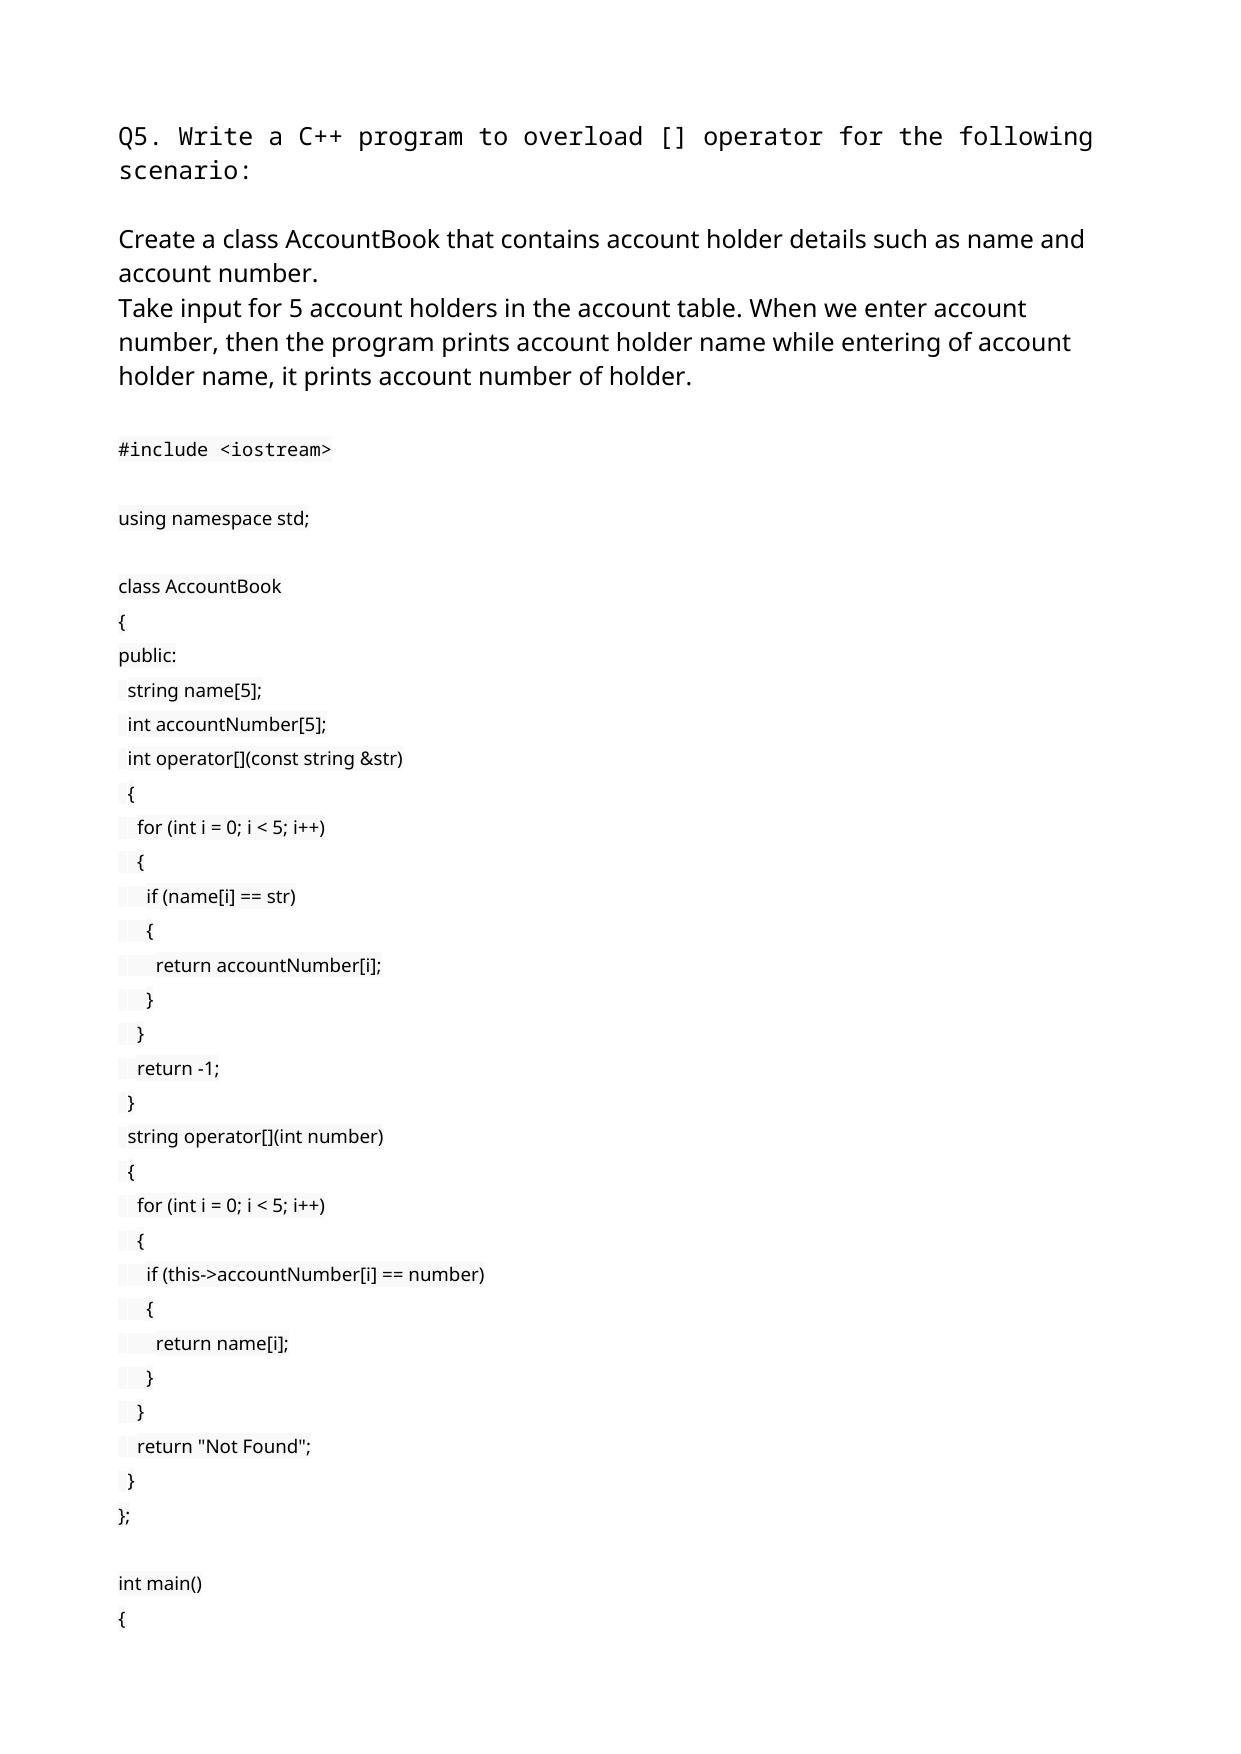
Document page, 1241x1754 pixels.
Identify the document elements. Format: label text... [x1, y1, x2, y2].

text int accountNumber[5]; [118, 702, 1122, 737]
text } [118, 1459, 1122, 1493]
text { [118, 771, 1122, 806]
text int operator[](const string &str) [118, 737, 1122, 771]
text } [118, 1390, 1122, 1424]
text { [118, 1149, 1122, 1184]
text Create a class AccountBook that contains account holder details such as name and account number. [118, 221, 1122, 290]
text using namespace std; [118, 496, 1122, 531]
text string operator[](int number) [118, 1115, 1122, 1149]
text return -1; [118, 1046, 1122, 1081]
text return name[i]; [118, 1321, 1122, 1356]
text for (int i = 0; i < 5; i++) [118, 806, 1122, 840]
text Q5. Write a C++ program to overload [] operator for the following scenario: [118, 118, 1122, 187]
text } [118, 1012, 1122, 1046]
text return accountNumber[i]; [118, 943, 1122, 977]
text for (int i = 0; i < 5; i++) [118, 1184, 1122, 1218]
text string name[5]; [118, 668, 1122, 702]
text int main() [118, 1562, 1122, 1596]
text #include <iostream> [118, 427, 1122, 462]
text { [118, 1287, 1122, 1321]
text } [118, 1081, 1122, 1115]
text } [118, 1356, 1122, 1390]
text class AccountBook [118, 565, 1122, 599]
text }; [118, 1493, 1122, 1527]
text { [118, 1596, 1122, 1631]
text { [118, 840, 1122, 874]
text { [118, 909, 1122, 943]
text { [118, 599, 1122, 634]
text { [118, 1218, 1122, 1252]
text if (name[i] == str) [118, 874, 1122, 909]
text return "Not Found"; [118, 1424, 1122, 1459]
text Take input for 5 account holders in the account table. When we enter account number, then the program prints account holder name while entering of account holder name, it prints account number of holder. [118, 290, 1122, 393]
text if (this->accountNumber[i] == number) [118, 1252, 1122, 1287]
text public: [118, 634, 1122, 668]
text } [118, 977, 1122, 1012]
